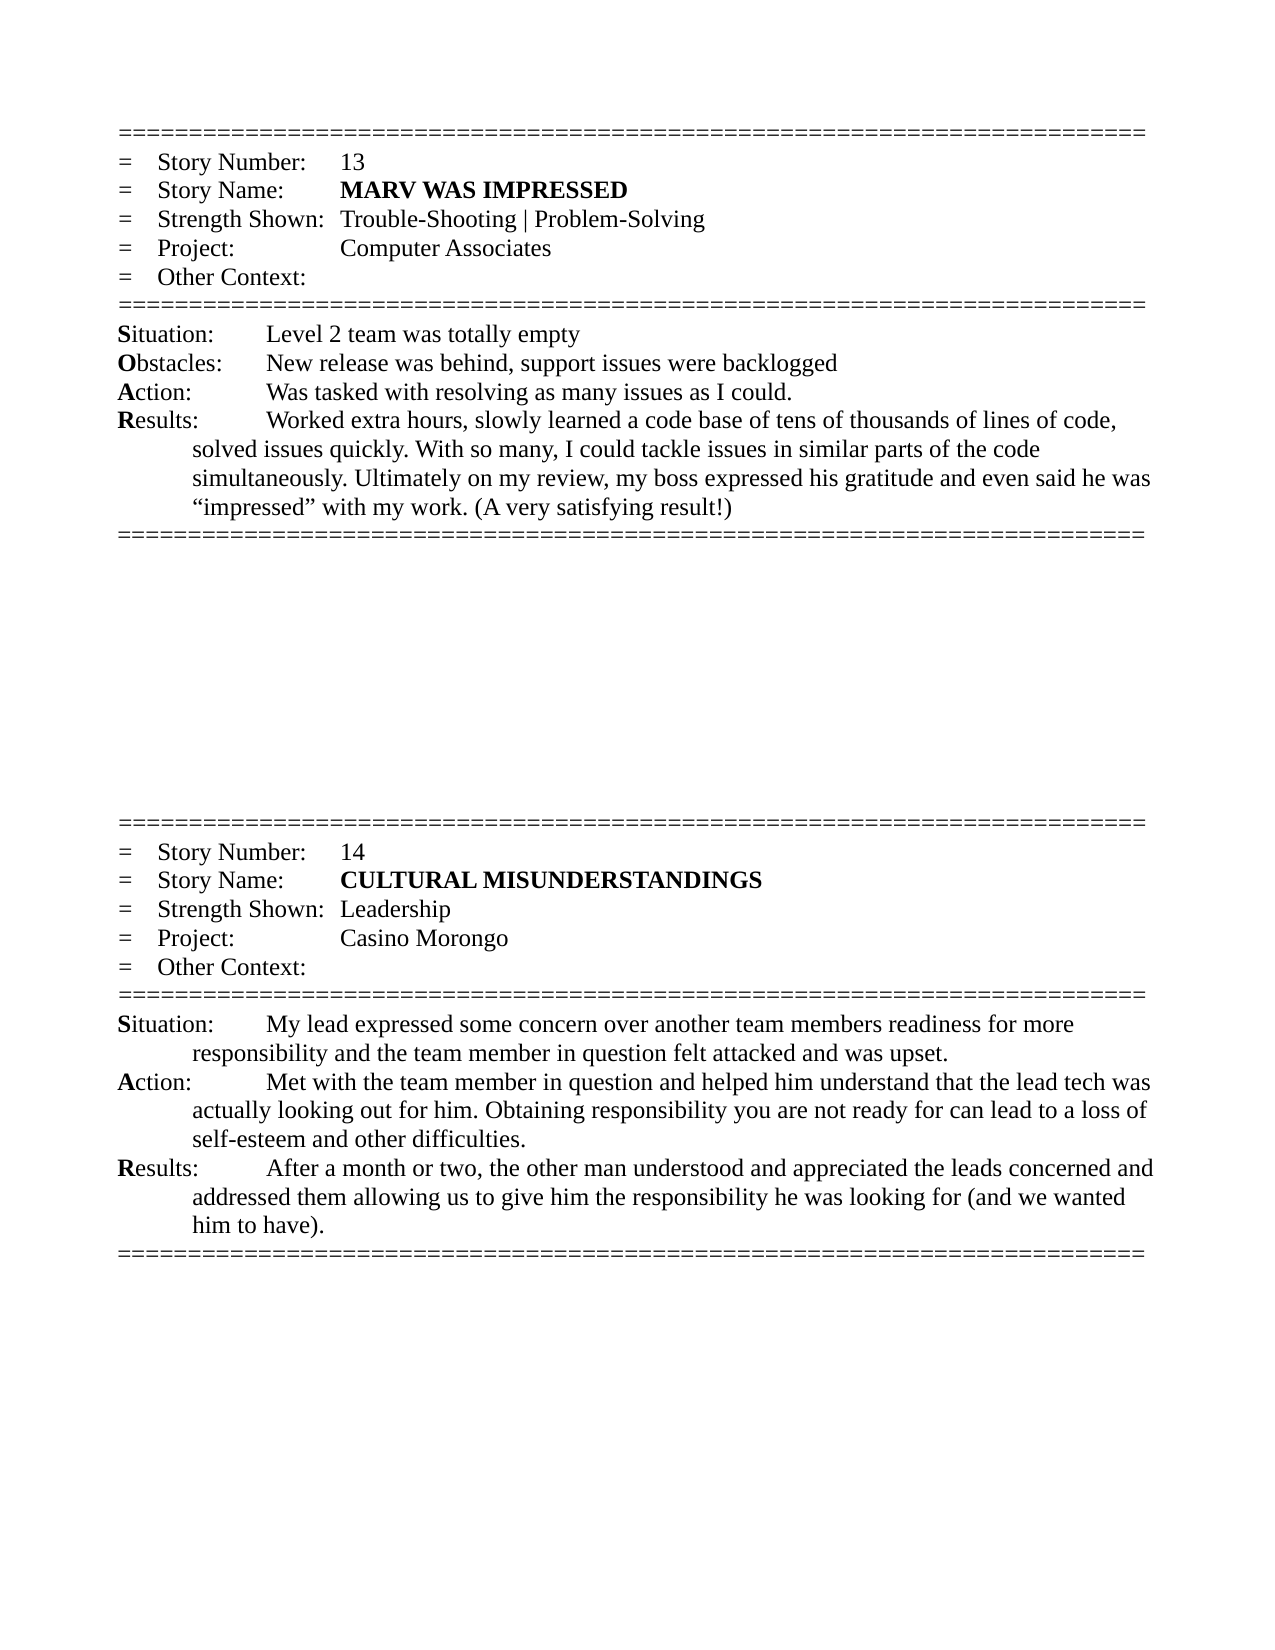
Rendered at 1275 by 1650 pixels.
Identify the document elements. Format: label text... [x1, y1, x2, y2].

text ========================================================================= [117, 521, 1157, 549]
text Obstacles: New release was behind, support issues were backlogged [117, 348, 1157, 377]
text ========================================================================= [118, 291, 1157, 319]
text ========================================================================= [118, 981, 1157, 1009]
text = Other Context: [118, 952, 1157, 981]
text ========================================================================= [117, 1239, 1157, 1268]
text = Strength Shown: Leadership [118, 894, 1157, 923]
text = Other Context: [118, 262, 1157, 291]
text Situation: Level 2 team was totally empty [117, 319, 1157, 348]
text Situation: My lead expressed some concern over another team members readiness for more responsibility and the team member in question felt attacked and was upset. [117, 1009, 1157, 1067]
text Results: Worked extra hours, slowly learned a code base of tens of thousands of lines of code, solved issues quickly. With so many, I could tackle issues in similar parts of the code simultaneously. Ultimately on my review, my boss expressed his gratitude and even said he was “impressed” with my work. (A very satisfying result!) [117, 406, 1157, 521]
text = Story Name: MARV WAS IMPRESSED [118, 176, 1157, 204]
text Results: After a month or two, the other man understood and appreciated the leads concerned and addressed them allowing us to give him the responsibility he was looking for (and we wanted him to have). [117, 1153, 1157, 1239]
text = Project: Casino Morongo [118, 923, 1157, 952]
text = Story Name: CULTURAL MISUNDERSTANDINGS [118, 866, 1157, 894]
text = Strength Shown: Trouble-Shooting | Problem-Solving [118, 204, 1157, 233]
text Action: Met with the team member in question and helped him understand that the lead tech was actually looking out for him. Obtaining responsibility you are not ready for can lead to a loss of self-esteem and other difficulties. [117, 1067, 1157, 1153]
text = Story Number: 14 [118, 837, 1157, 866]
text = Story Number: 13 [118, 147, 1157, 176]
text = Project: Computer Associates [118, 233, 1157, 262]
text ========================================================================= [118, 808, 1157, 837]
text ========================================================================= [118, 118, 1157, 147]
text Action: Was tasked with resolving as many issues as I could. [117, 377, 1157, 406]
